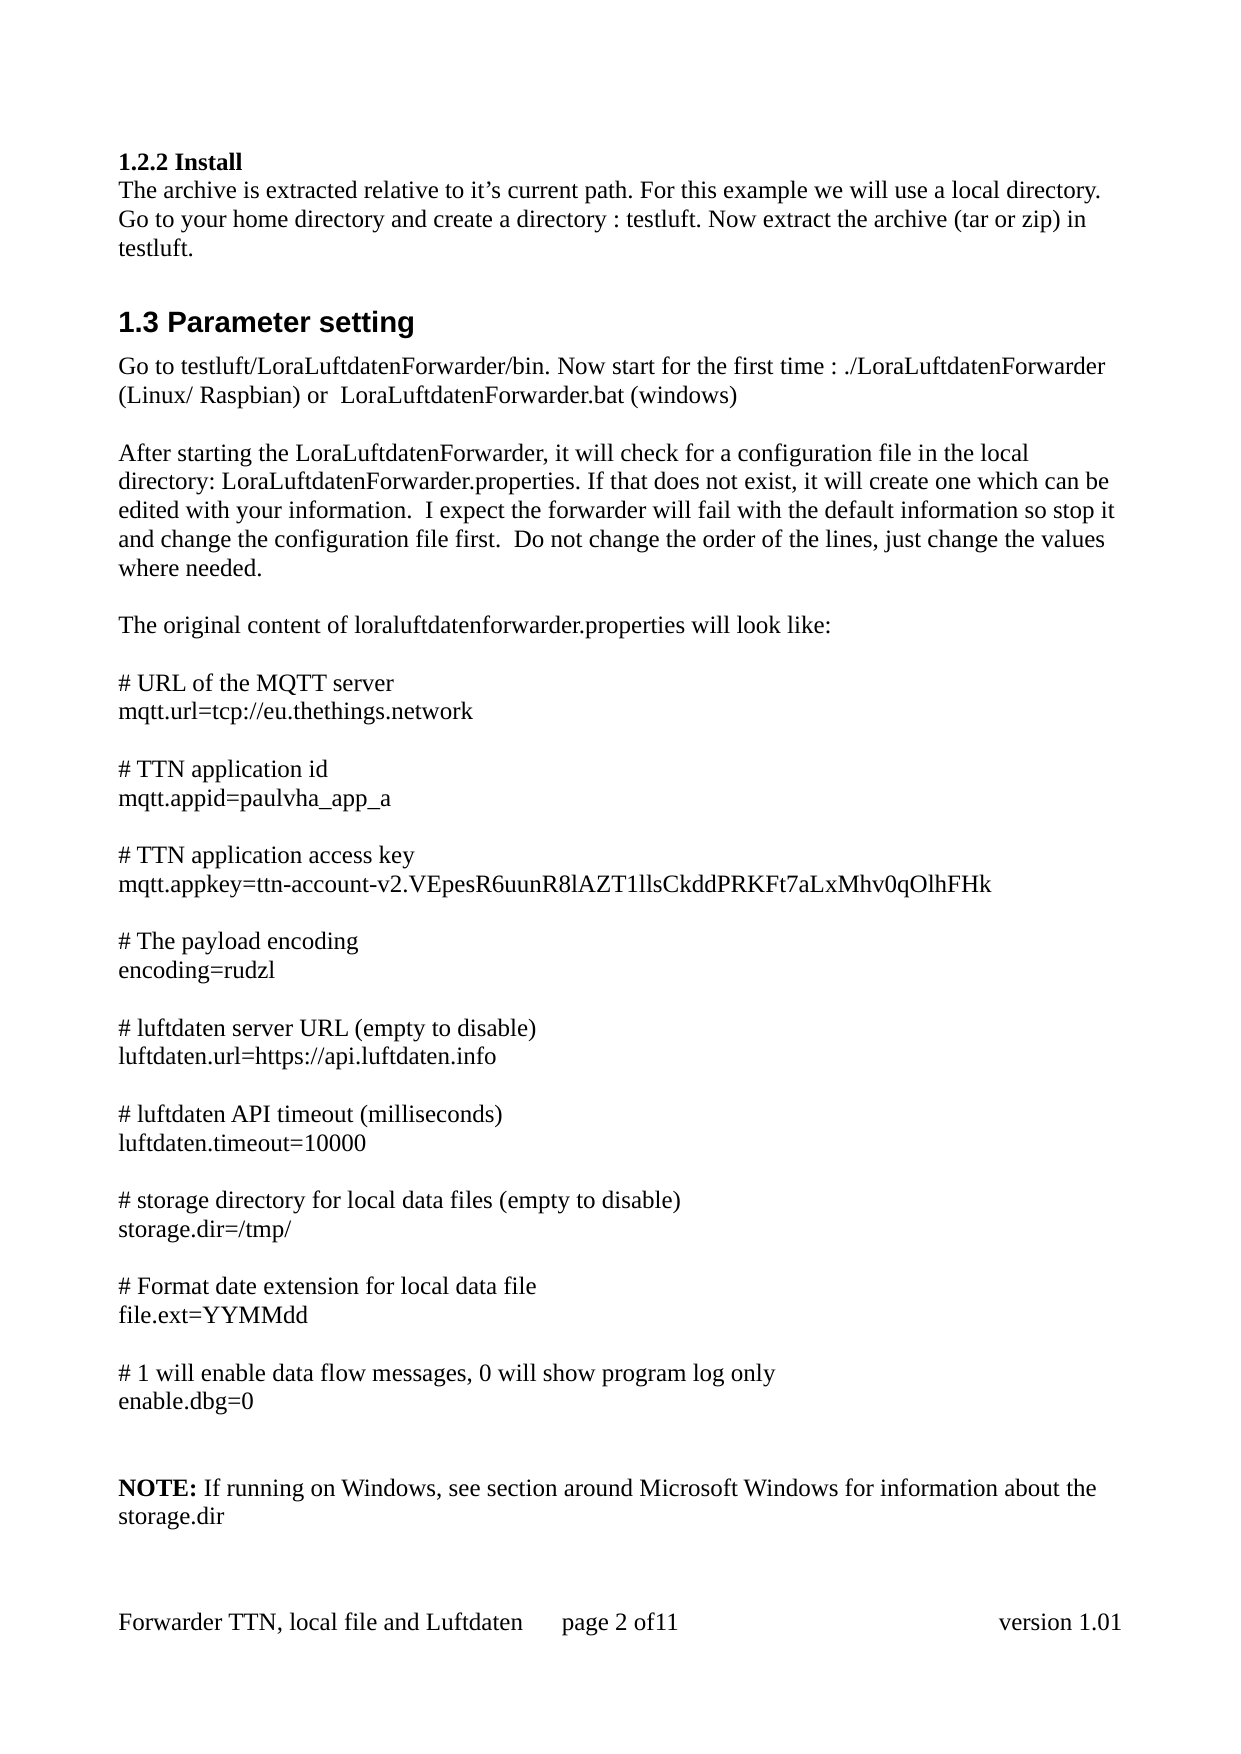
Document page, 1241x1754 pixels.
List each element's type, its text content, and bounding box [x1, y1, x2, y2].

text # The payload encoding [118, 926, 1122, 955]
text encoding=rudzl [118, 955, 1122, 984]
text # TTN application id [118, 754, 1122, 783]
text luftdaten.timeout=10000 [118, 1128, 1122, 1156]
text mqtt.url=tcp://eu.thethings.network [118, 696, 1122, 725]
text Go to testluft/LoraLuftdatenForwarder/bin. Now start for the first time : ./LoraLuftdatenForwarder (Linux/ Raspbian) or LoraLuftdatenForwarder.bat (windows) [118, 351, 1122, 409]
text mqtt.appid=paulvha_app_a [118, 783, 1122, 811]
text luftdaten.url=https://api.luftdaten.info [118, 1041, 1122, 1070]
text # 1 will enable data flow messages, 0 will show program log only [118, 1358, 1122, 1386]
subtitle 1.3 Parameter setting [118, 305, 1122, 339]
text NOTE: If running on Windows, see section around Microsoft Windows for information about the storage.dir [118, 1473, 1122, 1530]
text # TTN application access key [118, 840, 1122, 869]
text The original content of loraluftdatenforwarder.properties will look like: [118, 610, 1122, 639]
text # URL of the MQTT server [118, 668, 1122, 696]
text After starting the LoraLuftdatenForwarder, it will check for a configuration file in the local directory: LoraLuftdatenForwarder.properties. If that does not exist, it will create one which can be edited with your information. I expect the forwarder will fail with the default information so stop it and change the configuration file first. Do not change the order of the lines, just change the values where needed. [118, 438, 1122, 581]
text storage.dir=/tmp/ [118, 1214, 1122, 1243]
text 1.2.2 Install [118, 147, 1122, 176]
text # storage directory for local data files (empty to disable) [118, 1185, 1122, 1214]
text # luftdaten server URL (empty to disable) [118, 1013, 1122, 1041]
text # luftdaten API timeout (milliseconds) [118, 1099, 1122, 1128]
text file.ext=YYMMdd [118, 1300, 1122, 1329]
text enable.dbg=0 [118, 1386, 1122, 1415]
text # Format date extension for local data file [118, 1271, 1122, 1300]
text The archive is extracted relative to it’s current path. For this example we will use a local directory. Go to your home directory and create a directory : testluft. Now extract the archive (tar or zip) in testluft. [118, 176, 1122, 262]
text mqtt.appkey=ttn-account-v2.VEpesR6uunR8lAZT1llsCkddPRKFt7aLxMhv0qOlhFHk [118, 869, 1122, 898]
